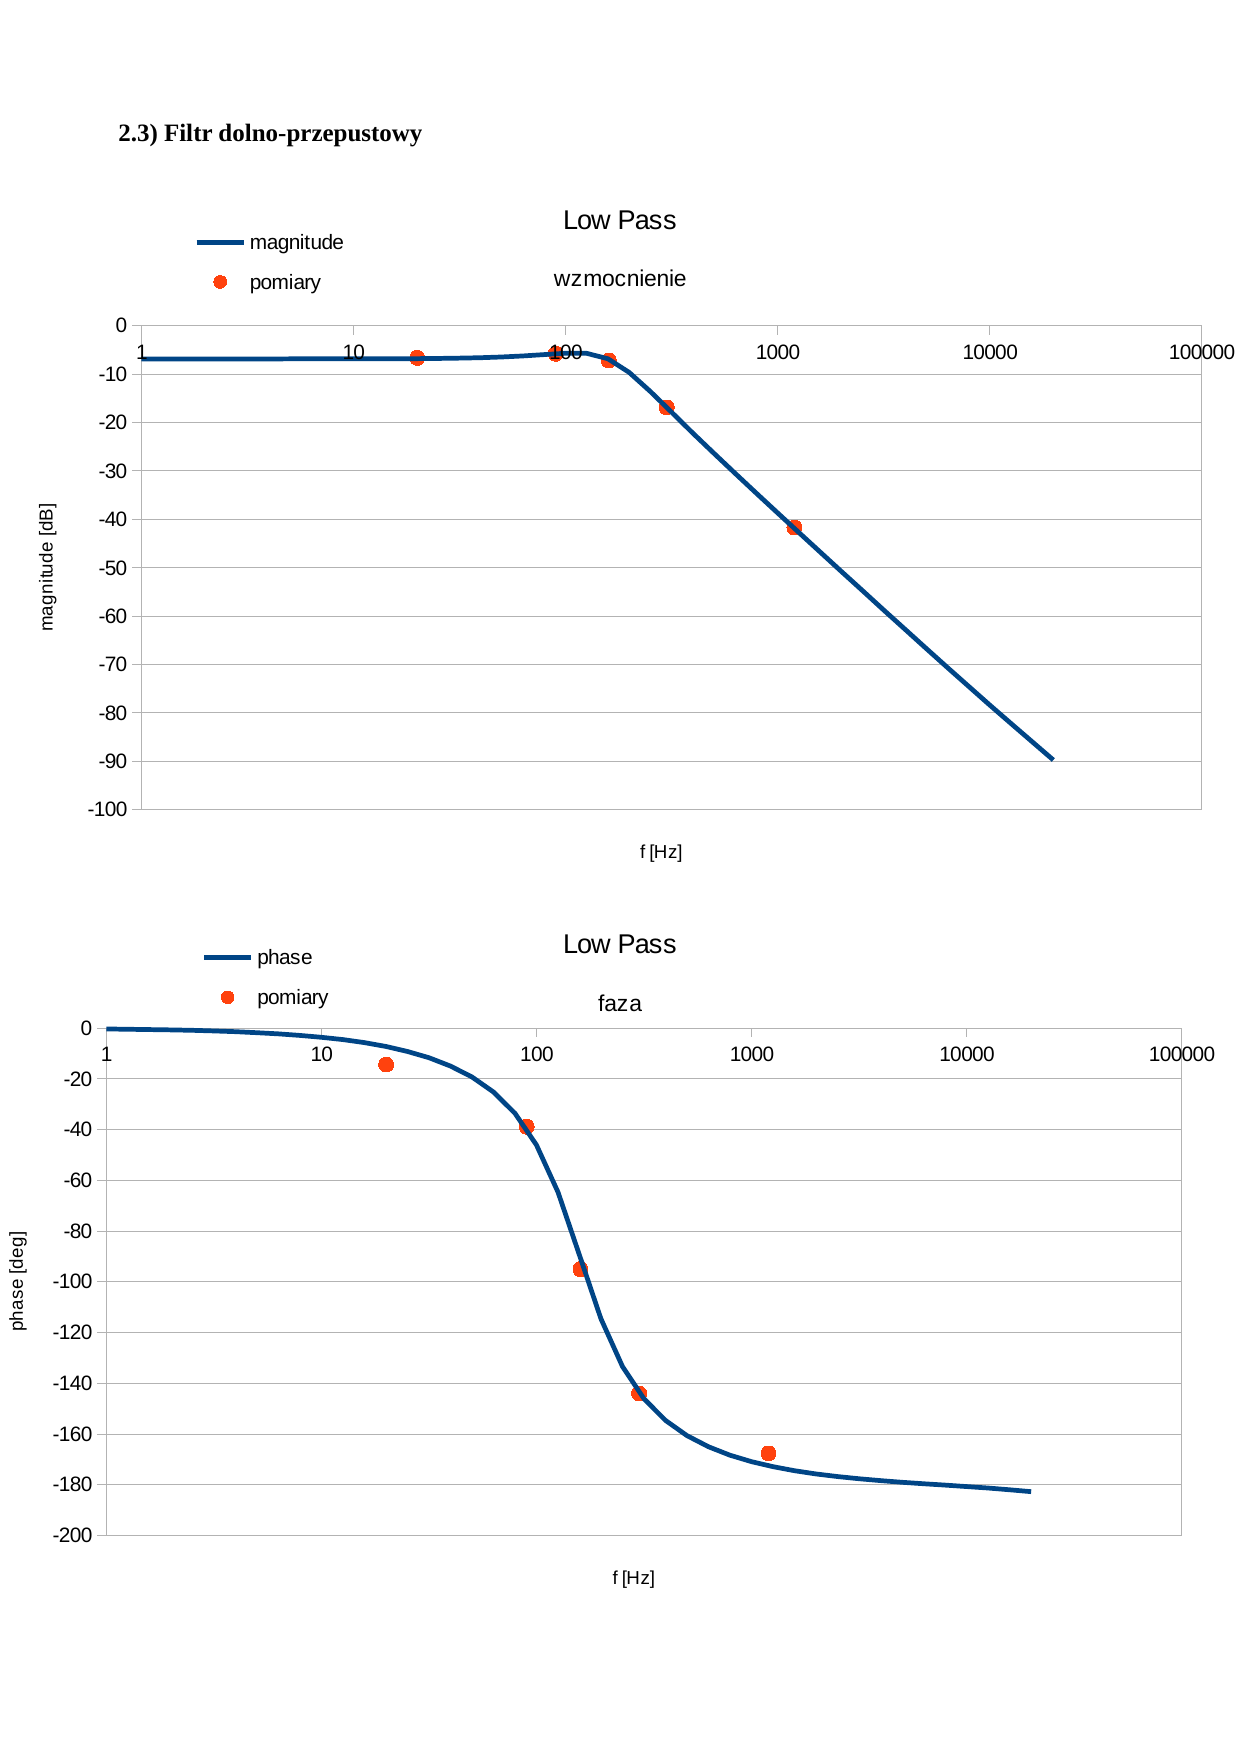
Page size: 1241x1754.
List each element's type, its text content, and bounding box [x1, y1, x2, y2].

text 2.3) Filtr dolno-przepustowy [118, 118, 1122, 147]
